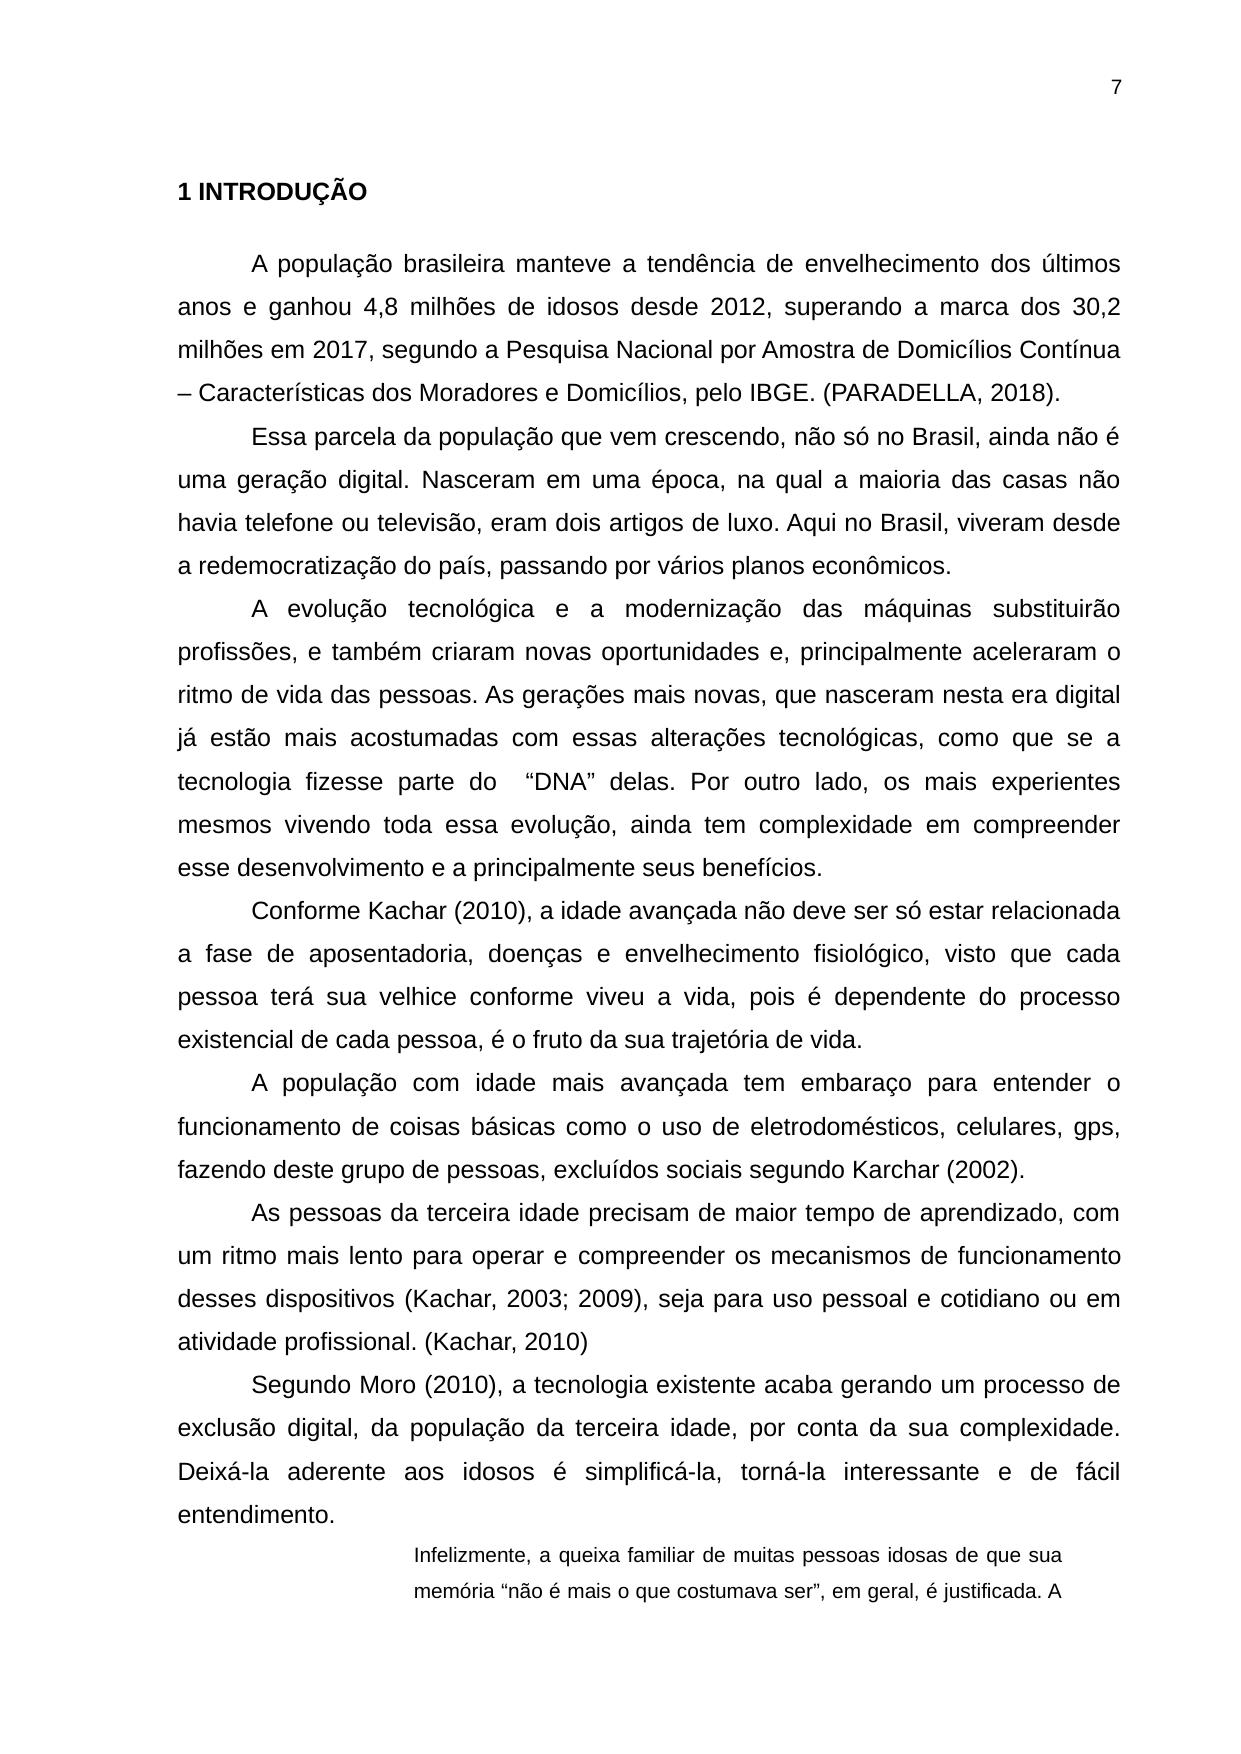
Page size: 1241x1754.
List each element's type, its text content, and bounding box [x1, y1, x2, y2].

subtitle 1 INTRODUÇÃO [177, 177, 1122, 206]
text Infelizmente, a queixa familiar de muitas pessoas idosas de que sua memória “não é mais o que costumava ser”, em geral, é justificada. A [413, 1543, 1063, 1603]
text Segundo Moro (2010), a tecnologia existente acaba gerando um processo de exclusão digital, da população da terceira idade, por conta da sua complexidade. Deixá-la aderente aos idosos é simplificá-la, torná-la interessante e de fácil entendimento. [177, 1370, 1122, 1528]
text A evolução tecnológica e a modernização das máquinas substituirão profissões, e também criaram novas oportunidades e, principalmente aceleraram o ritmo de vida das pessoas. As gerações mais novas, que nasceram nesta era digital já estão mais acostumadas com essas alterações tecnológicas, como que se a tecnologia fizesse parte do “DNA” delas. Por outro lado, os mais experientes mesmos vivendo toda essa evolução, ainda tem complexidade em compreender esse desenvolvimento e a principalmente seus benefícios. [177, 594, 1122, 882]
text A população com idade mais avançada tem embaraço para entender o funcionamento de coisas básicas como o uso de eletrodomésticos, celulares, gps, fazendo deste grupo de pessoas, excluídos sociais segundo Karchar (2002). [177, 1068, 1122, 1183]
text Essa parcela da população que vem crescendo, não só no Brasil, ainda não é uma geração digital. Nasceram em uma época, na qual a maioria das casas não havia telefone ou televisão, eram dois artigos de luxo. Aqui no Brasil, viveram desde a redemocratização do país, passando por vários planos econômicos. [177, 422, 1122, 580]
text Conforme Kachar (2010), a idade avançada não deve ser só estar relacionada a fase de aposentadoria, doenças e envelhecimento fisiológico, visto que cada pessoa terá sua velhice conforme viveu a vida, pois é dependente do processo existencial de cada pessoa, é o fruto da sua trajetória de vida. [177, 896, 1122, 1054]
text As pessoas da terceira idade precisam de maior tempo de aprendizado, com um ritmo mais lento para operar e compreender os mecanismos de funcionamento desses dispositivos (Kachar, 2003; 2009), seja para uso pessoal e cotidiano ou em atividade profissional. (Kachar, 2010) [177, 1198, 1122, 1356]
text A população brasileira manteve a tendência de envelhecimento dos últimos anos e ganhou 4,8 milhões de idosos desde 2012, superando a marca dos 30,2 milhões em 2017, segundo a Pesquisa Nacional por Amostra de Domicílios Contínua – Características dos Moradores e Domicílios, pelo IBGE. (PARADELLA, 2018). [177, 249, 1122, 407]
